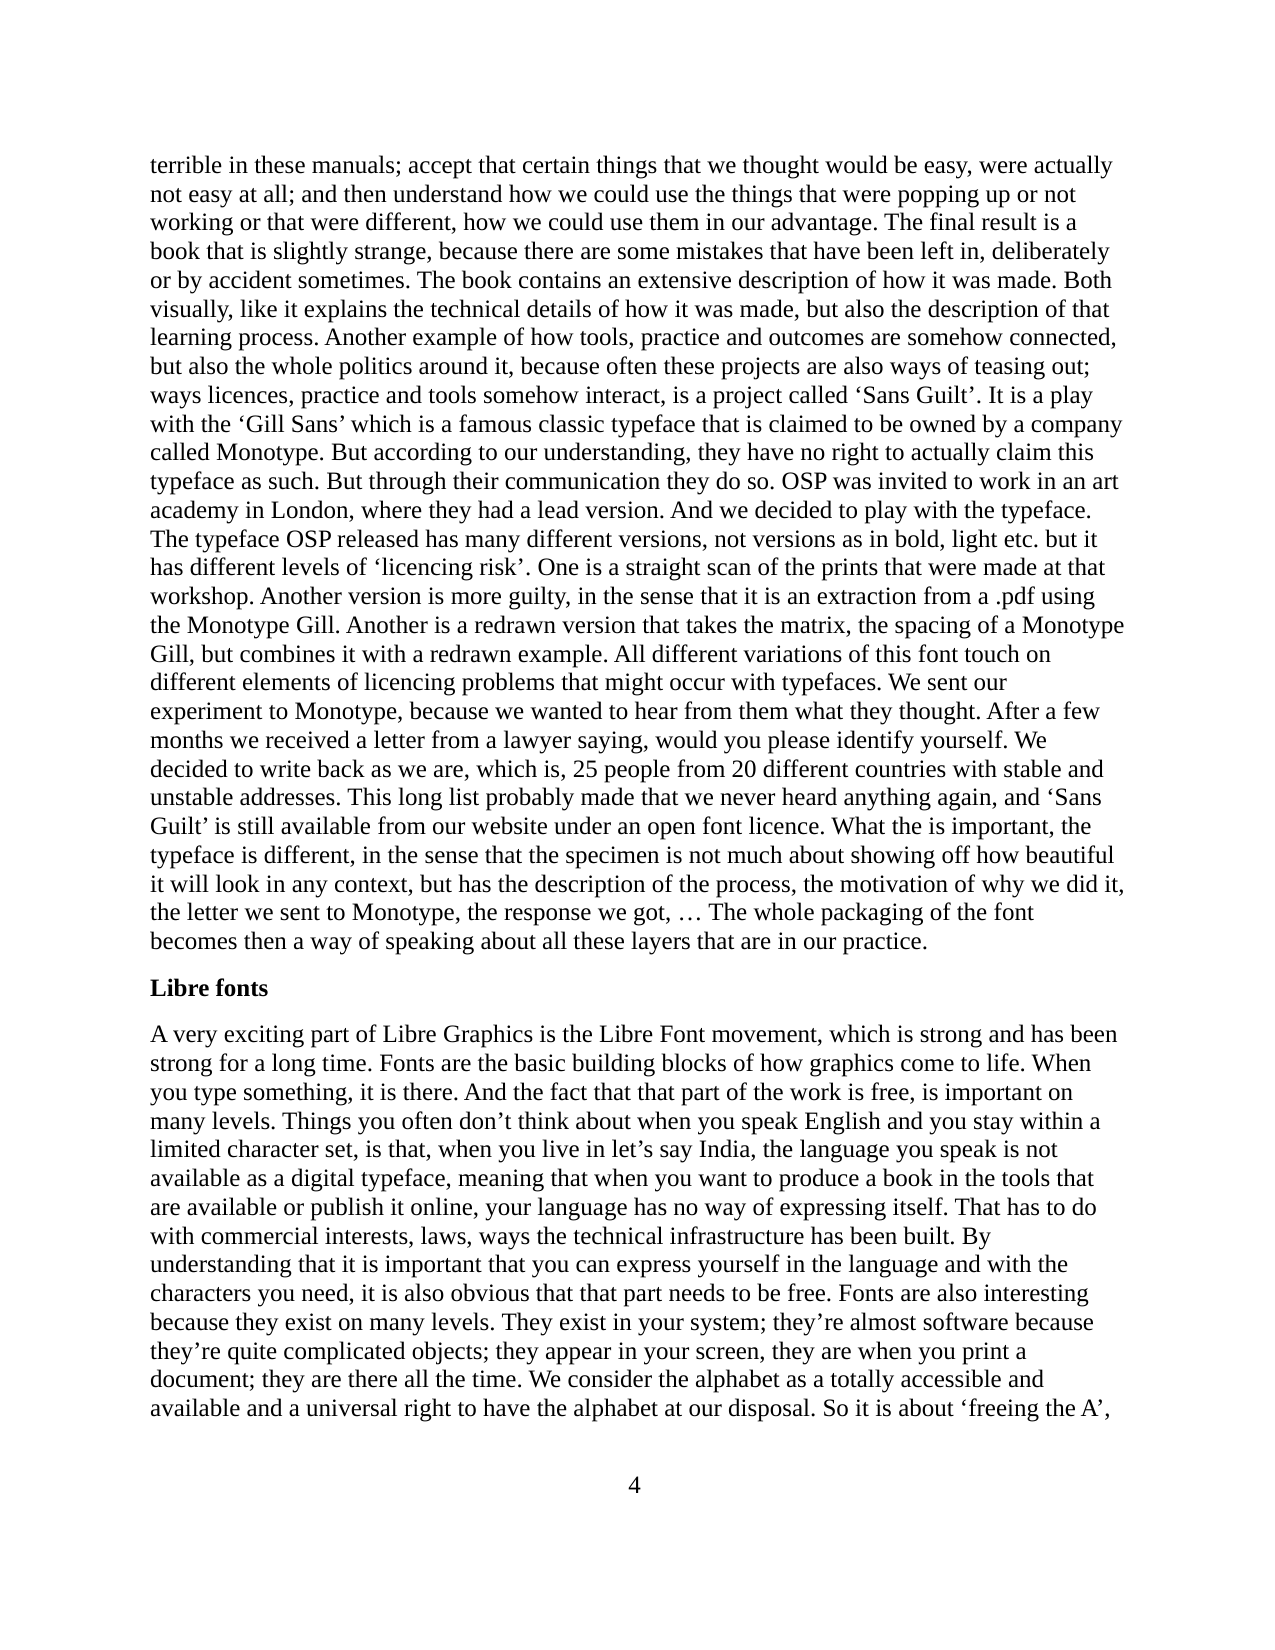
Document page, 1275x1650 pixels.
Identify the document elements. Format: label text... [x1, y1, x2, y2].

text Libre fonts [150, 973, 1125, 1002]
text terrible in these manuals; accept that certain things that we thought would be easy, were actually not easy at all; and then understand how we could use the things that were popping up or not working or that were different, how we could use them in our advantage. The final result is a book that is slightly strange, because there are some mistakes that have been left in, deliberately or by accident sometimes. The book contains an extensive description of how it was made. Both visually, like it explains the technical details of how it was made, but also the description of that learning process. Another example of how tools, practice and outcomes are somehow connected, but also the whole politics around it, because often these projects are also ways of teasing out; ways licences, practice and tools somehow interact, is a project called ‘Sans Guilt’. It is a play with the ‘Gill Sans’ which is a famous classic typeface that is claimed to be owned by a company called Monotype. But according to our understanding, they have no right to actually claim this typeface as such. But through their communication they do so. OSP was invited to work in an art academy in London, where they had a lead version. And we decided to play with the typeface. The typeface OSP released has many different versions, not versions as in bold, light etc. but it has different levels of ‘licencing risk’. One is a straight scan of the prints that were made at that workshop. Another version is more guilty, in the sense that it is an extraction from a .pdf using the Monotype Gill. Another is a redrawn version that takes the matrix, the spacing of a Monotype Gill, but combines it with a redrawn example. All different variations of this font touch on different elements of licencing problems that might occur with typefaces. We sent our experiment to Monotype, because we wanted to hear from them what they thought. After a few months we received a letter from a lawyer saying, would you please identify yourself. We decided to write back as we are, which is, 25 people from 20 different countries with stable and unstable addresses. This long list probably made that we never heard anything again, and ‘Sans Guilt’ is still available from our website under an open font licence. What the is important, the typeface is different, in the sense that the specimen is not much about showing off how beautiful it will look in any context, but has the description of the process, the motivation of why we did it, the letter we sent to Monotype, the response we got, … The whole packaging of the font becomes then a way of speaking about all these layers that are in our practice. [150, 150, 1125, 955]
text A very exciting part of Libre Graphics is the Libre Font movement, which is strong and has been strong for a long time. Fonts are the basic building blocks of how graphics come to life. When you type something, it is there. And the fact that that part of the work is free, is important on many levels. Things you often don’t think about when you speak English and you stay within a limited character set, is that, when you live in let’s say India, the language you speak is not available as a digital typeface, meaning that when you want to produce a book in the tools that are available or publish it online, your language has no way of expressing itself. That has to do with commercial interests, laws, ways the technical infrastructure has been built. By understanding that it is important that you can express yourself in the language and with the characters you need, it is also obvious that that part needs to be free. Fonts are also interesting because they exist on many levels. They exist in your system; they’re almost software because they’re quite complicated objects; they appear in your screen, they are when you print a document; they are there all the time. We consider the alphabet as a totally accessible and available and a universal right to have the alphabet at our disposal. So it is about ‘freeing the A’, [150, 1019, 1125, 1422]
